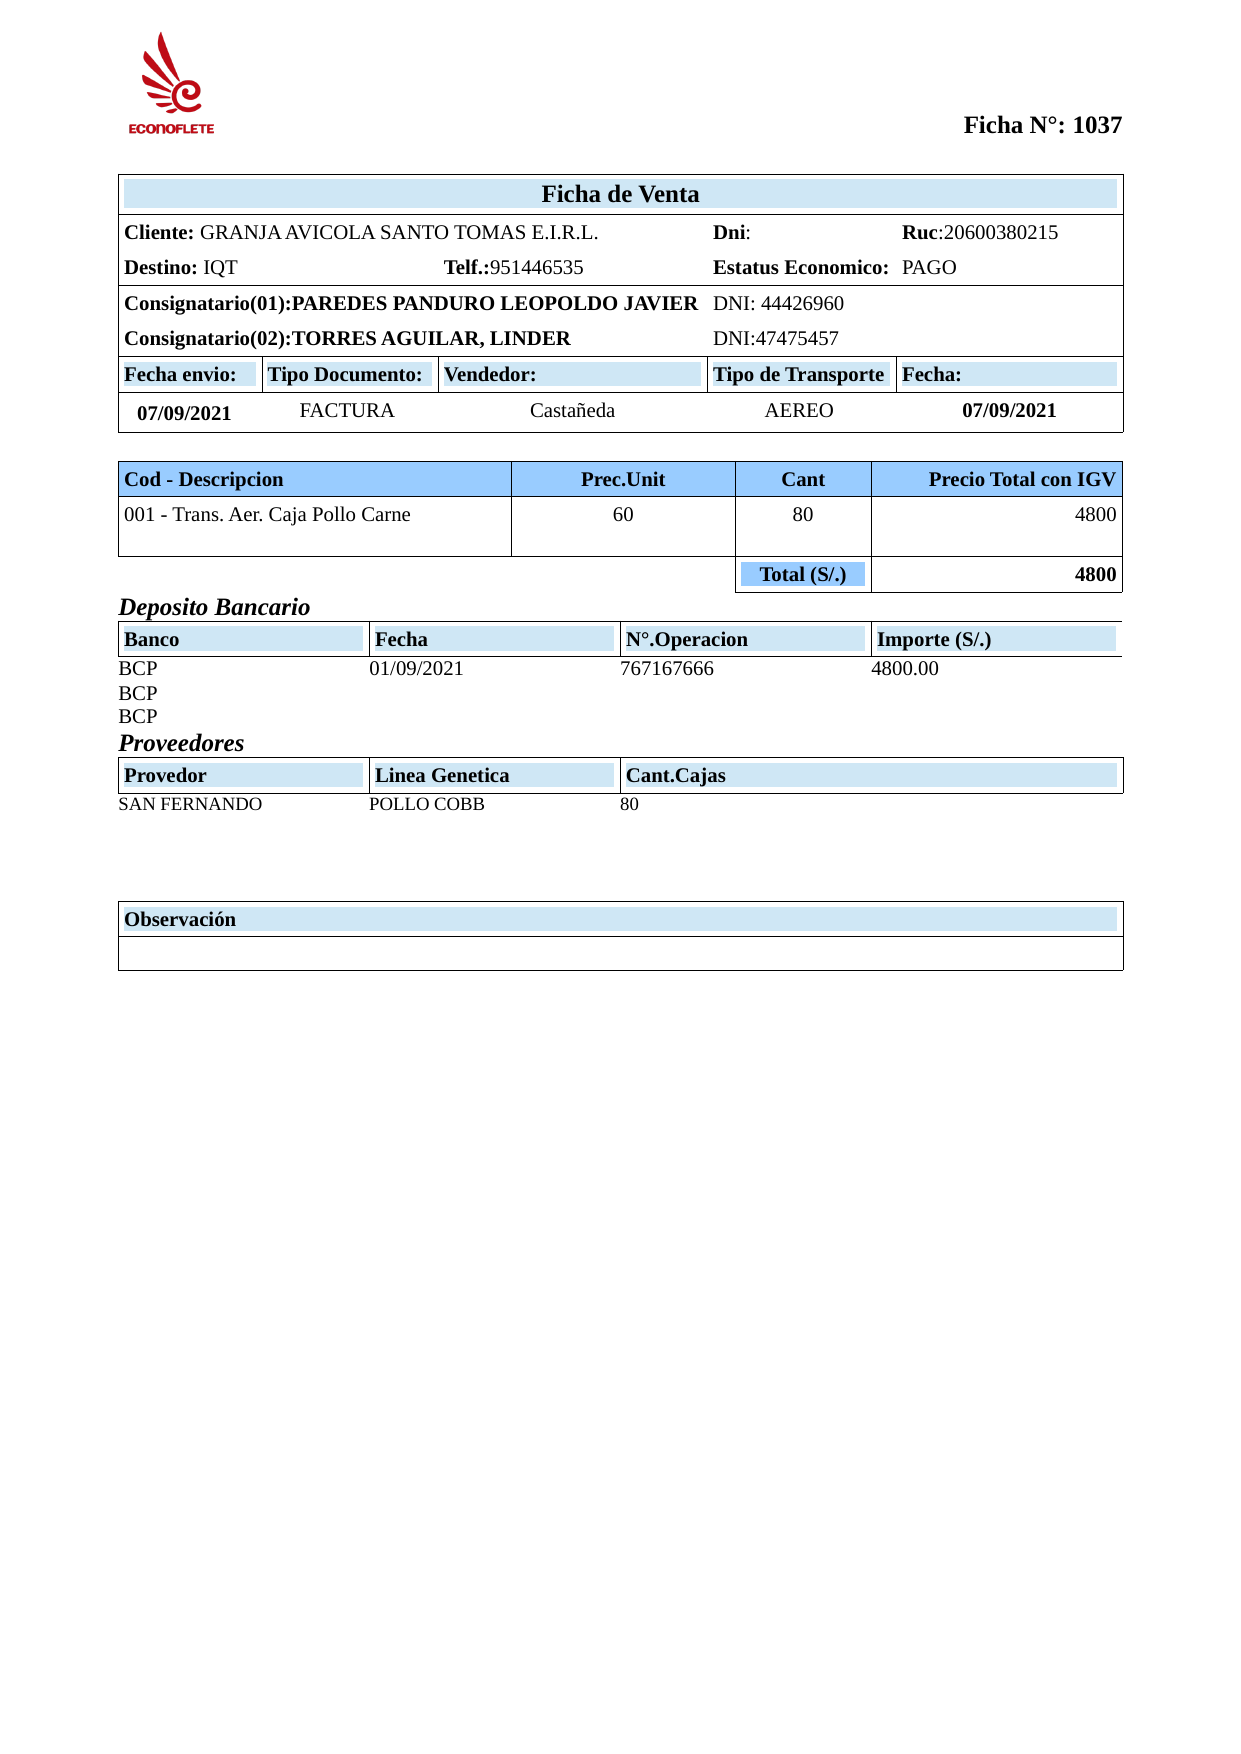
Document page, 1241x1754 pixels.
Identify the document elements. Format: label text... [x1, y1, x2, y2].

table_cell Total (S/.) [736, 557, 871, 592]
text Proveedores [118, 728, 1122, 757]
table_header Precio Total con IGV [872, 462, 1122, 496]
table_cell 07/09/2021 [119, 393, 262, 432]
table_cell 80 [736, 497, 871, 556]
table_cell Ruc:20600380215 [896, 215, 1123, 249]
table_header Ficha de Venta [119, 175, 1123, 214]
table_cell Telf.:951446535 [438, 249, 707, 285]
table_cell [369, 815, 620, 836]
table_cell [620, 680, 871, 704]
table_cell [369, 836, 620, 858]
table_header Cant.Cajas [621, 758, 1123, 793]
table_cell FACTURA [262, 393, 438, 432]
table_cell Consignatario(02):TORRES AGUILAR, LINDER [119, 321, 707, 356]
table_header Prec.Unit [512, 462, 735, 496]
table_cell PAGO [896, 249, 1123, 285]
table_cell [118, 858, 369, 879]
table_header Banco [119, 622, 369, 656]
table_header N°.Operacion [621, 622, 871, 656]
table_cell Cliente: GRANJA AVICOLA SANTO TOMAS E.I.R.L. [119, 215, 707, 249]
table_cell DNI: 44426960 [707, 286, 1123, 321]
table_cell 4800 [872, 497, 1122, 556]
table_cell Vendedor: [439, 357, 707, 392]
table_cell [369, 858, 620, 879]
table_cell 4800.00 [871, 657, 1122, 680]
table_header Observación [119, 902, 1123, 936]
table_cell [620, 836, 1123, 858]
table_header Cant [736, 462, 871, 496]
table_header Cod - Descripcion [119, 462, 511, 496]
table_cell 80 [620, 794, 1123, 814]
table_header Importe (S/.) [872, 622, 1122, 656]
table_cell [620, 879, 1123, 901]
table_cell 01/09/2021 [369, 657, 620, 680]
table_cell 001 - Trans. Aer. Caja Pollo Carne [119, 497, 511, 556]
table_header Provedor [119, 758, 369, 793]
table_cell [118, 557, 511, 592]
table_cell [871, 680, 1122, 704]
table_cell DNI:47475457 [707, 321, 1123, 356]
picture [118, 31, 225, 134]
table_cell [511, 557, 735, 592]
table_cell Tipo de Transporte [708, 357, 896, 392]
table_cell Dni: [707, 215, 896, 249]
table_cell [369, 879, 620, 901]
table_cell 60 [512, 497, 735, 556]
table_cell Castañeda [438, 393, 707, 432]
table_cell Fecha envio: [119, 357, 262, 392]
table_cell 4800 [872, 557, 1122, 592]
text Deposito Bancario [118, 592, 1122, 621]
table_cell POLLO COBB [369, 794, 620, 814]
table_cell SAN FERNANDO [118, 794, 369, 814]
table_cell 767167666 [620, 657, 871, 680]
table_cell [369, 705, 620, 728]
table_cell 07/09/2021 [896, 393, 1123, 432]
table_cell [871, 705, 1122, 728]
table_cell Estatus Economico: [707, 249, 896, 285]
table_cell Consignatario(01):PAREDES PANDURO LEOPOLDO JAVIER [119, 286, 707, 321]
table_cell [118, 836, 369, 858]
table_cell [620, 858, 1123, 879]
table_cell [620, 815, 1123, 836]
table_cell BCP [118, 657, 369, 680]
table_cell Tipo Documento: [263, 357, 438, 392]
table_cell BCP [118, 705, 369, 728]
table_header Linea Genetica [370, 758, 620, 793]
table_cell Destino: IQT [119, 249, 438, 285]
table_cell [118, 879, 369, 901]
table_cell AEREO [707, 393, 896, 432]
table_cell [369, 680, 620, 704]
table_header Fecha [370, 622, 620, 656]
table_cell Fecha: [897, 357, 1123, 392]
table_cell BCP [118, 680, 369, 704]
table_cell [119, 937, 1123, 969]
table_cell [118, 815, 369, 836]
table_cell [620, 705, 871, 728]
